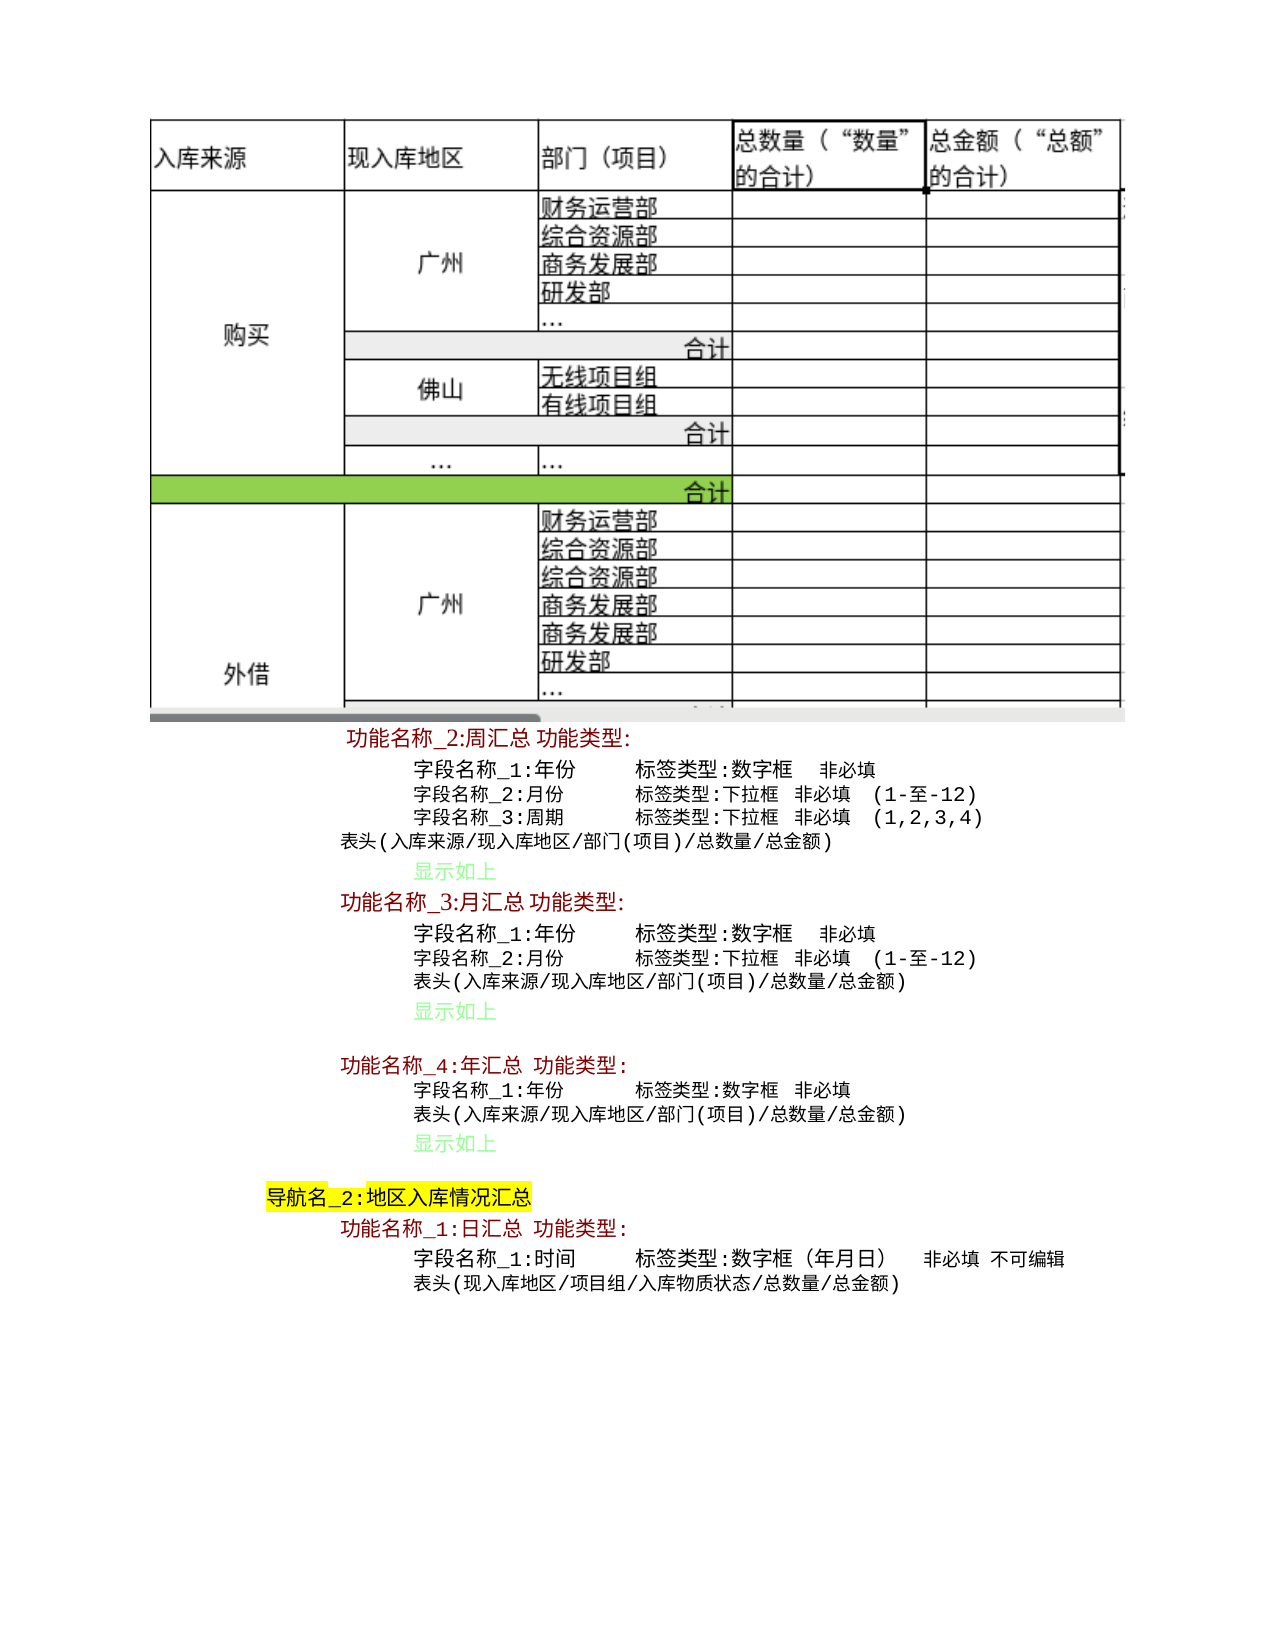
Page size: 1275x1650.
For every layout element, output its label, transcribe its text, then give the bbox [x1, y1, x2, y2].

text 字段名称_1:年份 标签类型:数字框 非必填 [118, 753, 1157, 783]
text 功能名称_3:月汇总 功能类型: [118, 885, 1157, 917]
text 功能名称_1:日汇总 功能类型: [118, 1212, 1157, 1242]
text 字段名称_1:年份 标签类型:数字框 非必填 [118, 1079, 1157, 1103]
text 字段名称_2:月份 标签类型:下拉框 非必填 (1-至-12) [118, 783, 1157, 807]
text 表头(入库来源/现入库地区/部门(项目)/总数量/总金额) [118, 971, 1157, 995]
text 表头(现入库地区/项目组/入库物质状态/总数量/总金额) [118, 1273, 1157, 1296]
text 字段名称_3:周期 标签类型:下拉框 非必填 (1,2,3,4) [118, 807, 1157, 831]
text 字段名称_2:月份 标签类型:下拉框 非必填 (1-至-12) [118, 947, 1157, 971]
text 字段名称_1:年份 标签类型:数字框 非必填 [118, 917, 1157, 947]
text 导航名_2:地区入库情况汇总 [118, 1181, 1157, 1212]
picture [150, 118, 1125, 722]
text 表头(入库来源/现入库地区/部门(项目)/总数量/总金额) [118, 831, 1157, 855]
text 功能名称_2:周汇总 功能类型: [118, 375, 1157, 753]
text 表头(入库来源/现入库地区/部门(项目)/总数量/总金额) [118, 1103, 1157, 1127]
text 字段名称_1:时间 标签类型:数字框（年月日） 非必填 不可编辑 [118, 1242, 1157, 1273]
text 显示如上 [118, 1127, 1157, 1158]
text 显示如上 [118, 995, 1157, 1026]
text 显示如上 [118, 855, 1157, 885]
text 功能名称_4:年汇总 功能类型: [118, 1049, 1157, 1079]
